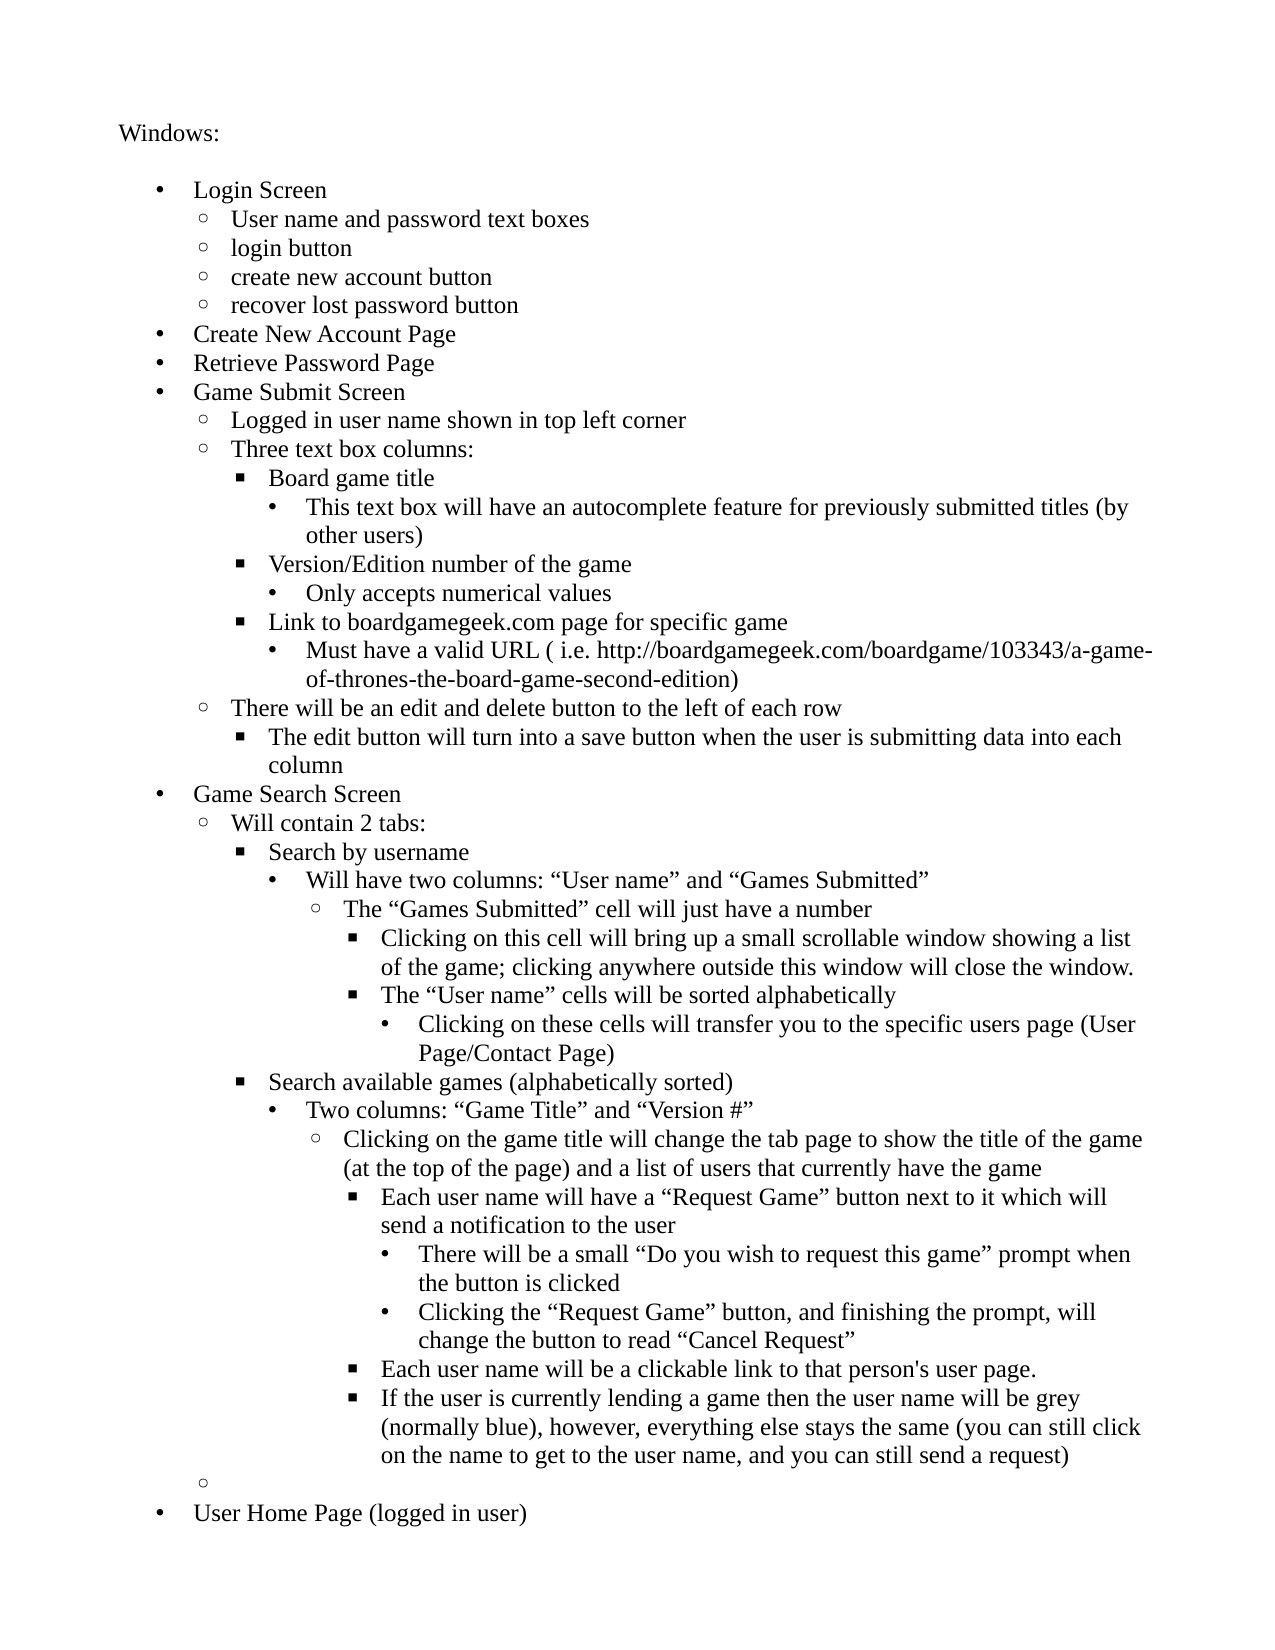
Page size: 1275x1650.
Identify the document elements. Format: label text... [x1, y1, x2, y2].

list Will have two columns: “User name” and “Games Submitted” [268, 866, 1157, 894]
list The edit button will turn into a save button when the user is submitting data into each column [231, 722, 1157, 779]
list Board game title [231, 463, 1157, 492]
list User name and password text boxes [193, 204, 1157, 233]
list Link to boardgamegeek.com page for specific game [231, 607, 1157, 636]
list Clicking on the game title will change the tab page to show the title of the game (at the top of the page) and a list of users that currently have the game [306, 1124, 1157, 1182]
list recover lost password button [193, 291, 1157, 319]
list The “User name” cells will be sorted alphabetically [343, 981, 1157, 1009]
list The “Games Submitted” cell will just have a number [306, 894, 1157, 923]
list Must have a valid URL ( i.e. http://boardgamegeek.com/boardgame/103343/a-game-of-thrones-the-board-game-second-edition) [268, 636, 1157, 693]
list Version/Edition number of the game [231, 549, 1157, 578]
list Logged in user name shown in top left corner [193, 406, 1157, 434]
list If the user is currently lending a game then the user name will be grey (normally blue), however, everything else stays the same (you can still click on the name to get to the user name, and you can still send a request) [343, 1383, 1157, 1469]
list Two columns: “Game Title” and “Version #” [268, 1096, 1157, 1124]
list There will be an edit and delete button to the left of each row [193, 693, 1157, 722]
list Search by username [231, 837, 1157, 866]
list Create New Account Page [156, 319, 1157, 348]
list Will contain 2 tabs: [193, 808, 1157, 837]
list Each user name will be a clickable link to that person's user page. [343, 1354, 1157, 1383]
list Each user name will have a “Request Game” button next to it which will send a notification to the user [343, 1182, 1157, 1239]
list create new account button [193, 262, 1157, 291]
list Login Screen [156, 176, 1157, 204]
list User Home Page (logged in user) [156, 1498, 1157, 1527]
list This text box will have an autocomplete feature for previously submitted titles (by other users) [268, 492, 1157, 549]
list Game Search Screen [156, 779, 1157, 808]
list Search available games (alphabetically sorted) [231, 1067, 1157, 1096]
list Game Submit Screen [156, 377, 1157, 406]
list Three text box columns: [193, 434, 1157, 463]
list Retrieve Password Page [156, 348, 1157, 377]
list Only accepts numerical values [268, 578, 1157, 607]
list Clicking on these cells will transfer you to the specific users page (User Page/Contact Page) [381, 1009, 1157, 1067]
list There will be a small “Do you wish to request this game” prompt when the button is clicked [381, 1239, 1157, 1297]
list Clicking on this cell will bring up a small scrollable window showing a list of the game; clicking anywhere outside this window will close the window. [343, 923, 1157, 981]
text Windows: [118, 118, 1157, 147]
list Clicking the “Request Game” button, and finishing the prompt, will change the button to read “Cancel Request” [381, 1297, 1157, 1354]
list login button [193, 233, 1157, 262]
